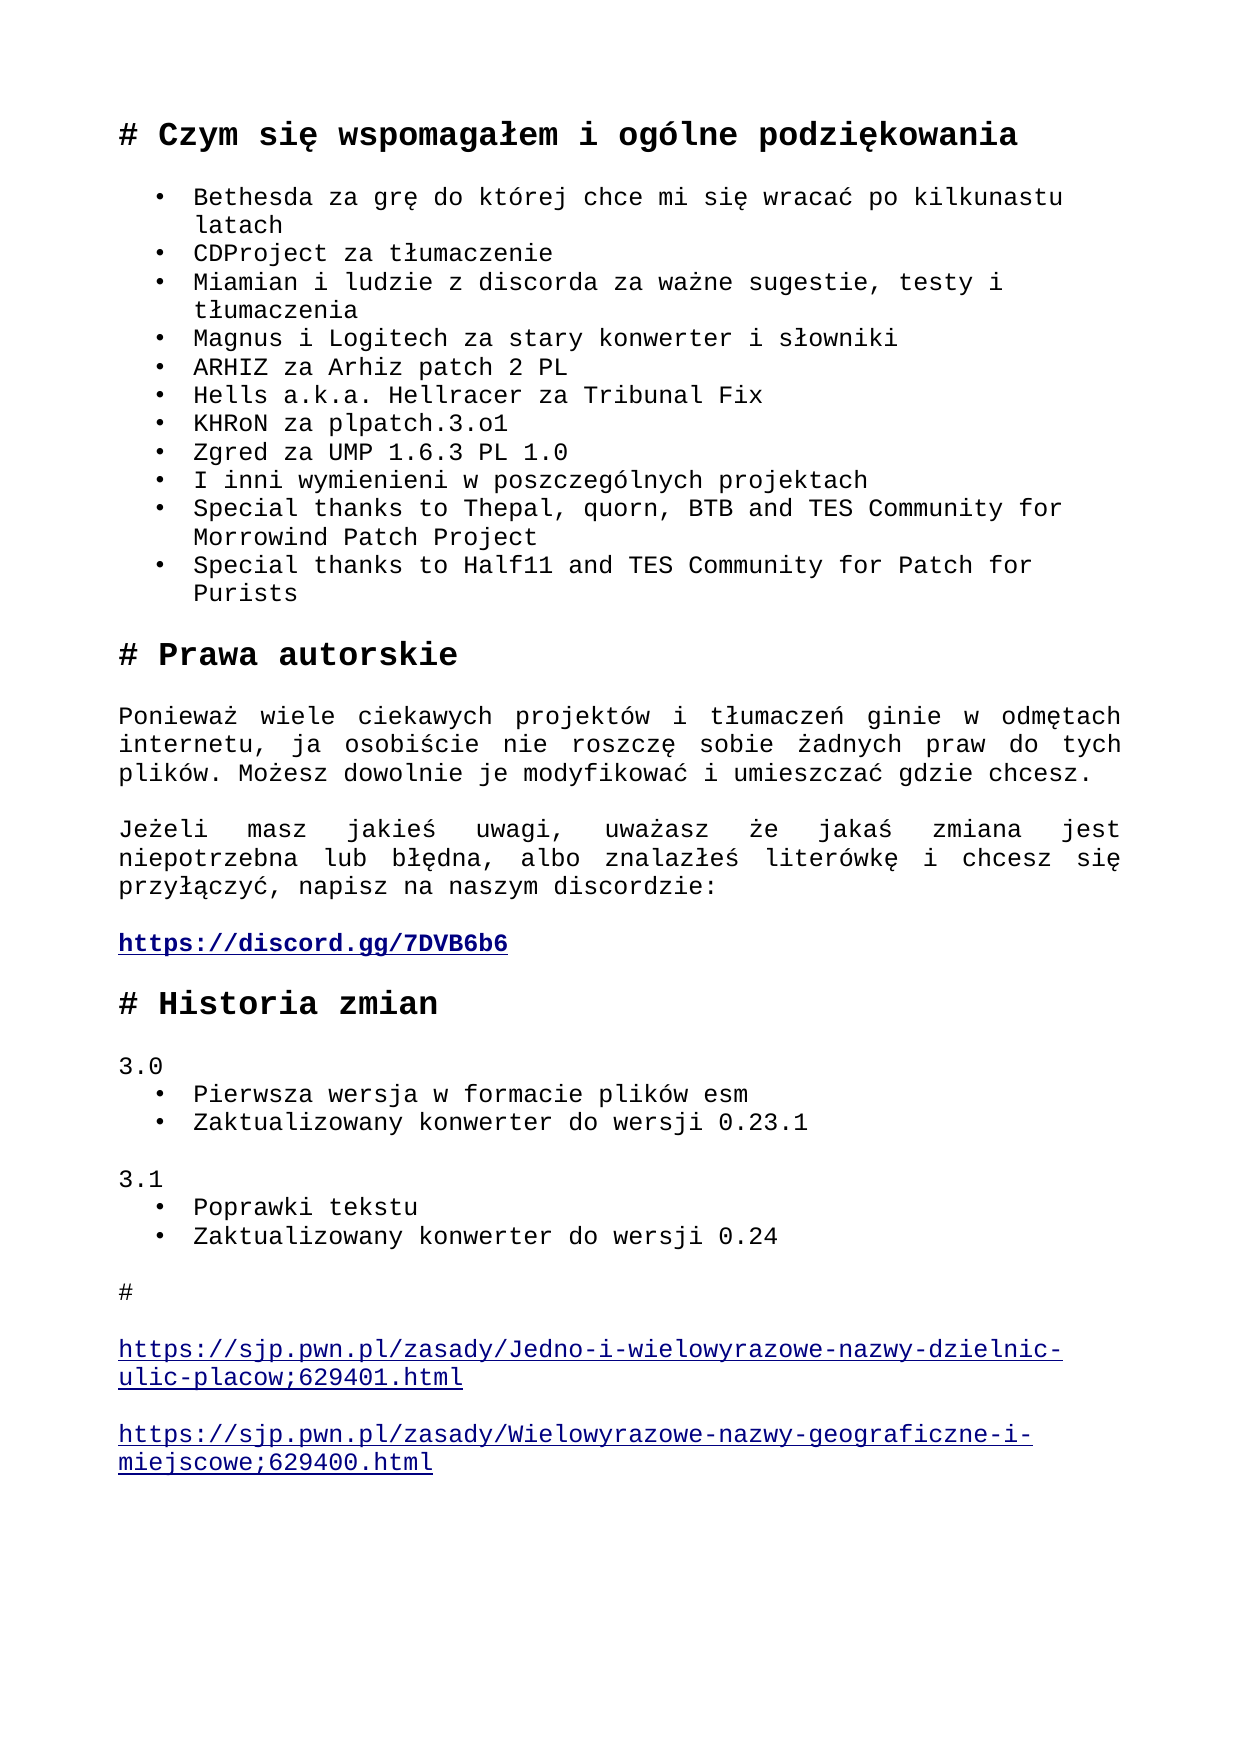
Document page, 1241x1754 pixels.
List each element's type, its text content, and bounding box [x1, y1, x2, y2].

list ARHIZ za Arhiz patch 2 PL [156, 354, 1122, 383]
list Pierwsza wersja w formacie plików esm [156, 1082, 1122, 1110]
text Jeżeli masz jakieś uwagi, uważasz że jakaś zmiana jest niepotrzebna lub błędna, albo znalazłeś literówkę i chcesz się przyłączyć, napisz na naszym discordzie: [118, 817, 1122, 902]
list Special thanks to Thepal, quorn, BTB and TES Community for Morrowind Patch Project [156, 496, 1122, 553]
list Magnus i Logitech za stary konwerter i słowniki [156, 326, 1122, 354]
text https://sjp.pwn.pl/zasady/Wielowyrazowe-nazwy-geograficzne-i-miejscowe;629400.html [118, 1422, 1122, 1478]
list Zgred za UMP 1.6.3 PL 1.0 [156, 439, 1122, 468]
list Zaktualizowany konwerter do wersji 0.23.1 [156, 1110, 1122, 1138]
list KHRoN za plpatch.3.o1 [156, 411, 1122, 439]
text Ponieważ wiele ciekawych projektów i tłumaczeń ginie w odmętach internetu, ja osobiście nie roszczę sobie żadnych praw do tych plików. Możesz dowolnie je modyfikować i umieszczać gdzie chcesz. [118, 704, 1122, 789]
list Poprawki tekstu [156, 1195, 1122, 1223]
text 3.1 [118, 1167, 1122, 1195]
text # Czym się wspomagałem i ogólne podziękowania [118, 118, 1122, 156]
list Zaktualizowany konwerter do wersji 0.24 [156, 1223, 1122, 1252]
text # [118, 1280, 1122, 1308]
list Bethesda za grę do której chce mi się wracać po kilkunastu latach [156, 184, 1122, 241]
text # Prawa autorskie [118, 638, 1122, 675]
text https://discord.gg/7DVB6b6 [118, 930, 1122, 959]
list CDProject za tłumaczenie [156, 241, 1122, 269]
text 3.0 [118, 1053, 1122, 1082]
text # Historia zmian [118, 987, 1122, 1025]
list Miamian i ludzie z discorda za ważne sugestie, testy i tłumaczenia [156, 269, 1122, 326]
list Hells a.k.a. Hellracer za Tribunal Fix [156, 383, 1122, 411]
text https://sjp.pwn.pl/zasady/Jedno-i-wielowyrazowe-nazwy-dzielnic-ulic-placow;629401.html [118, 1337, 1122, 1393]
list I inni wymienieni w poszczególnych projektach [156, 468, 1122, 496]
list Special thanks to Half11 and TES Community for Patch for Purists [156, 553, 1122, 609]
